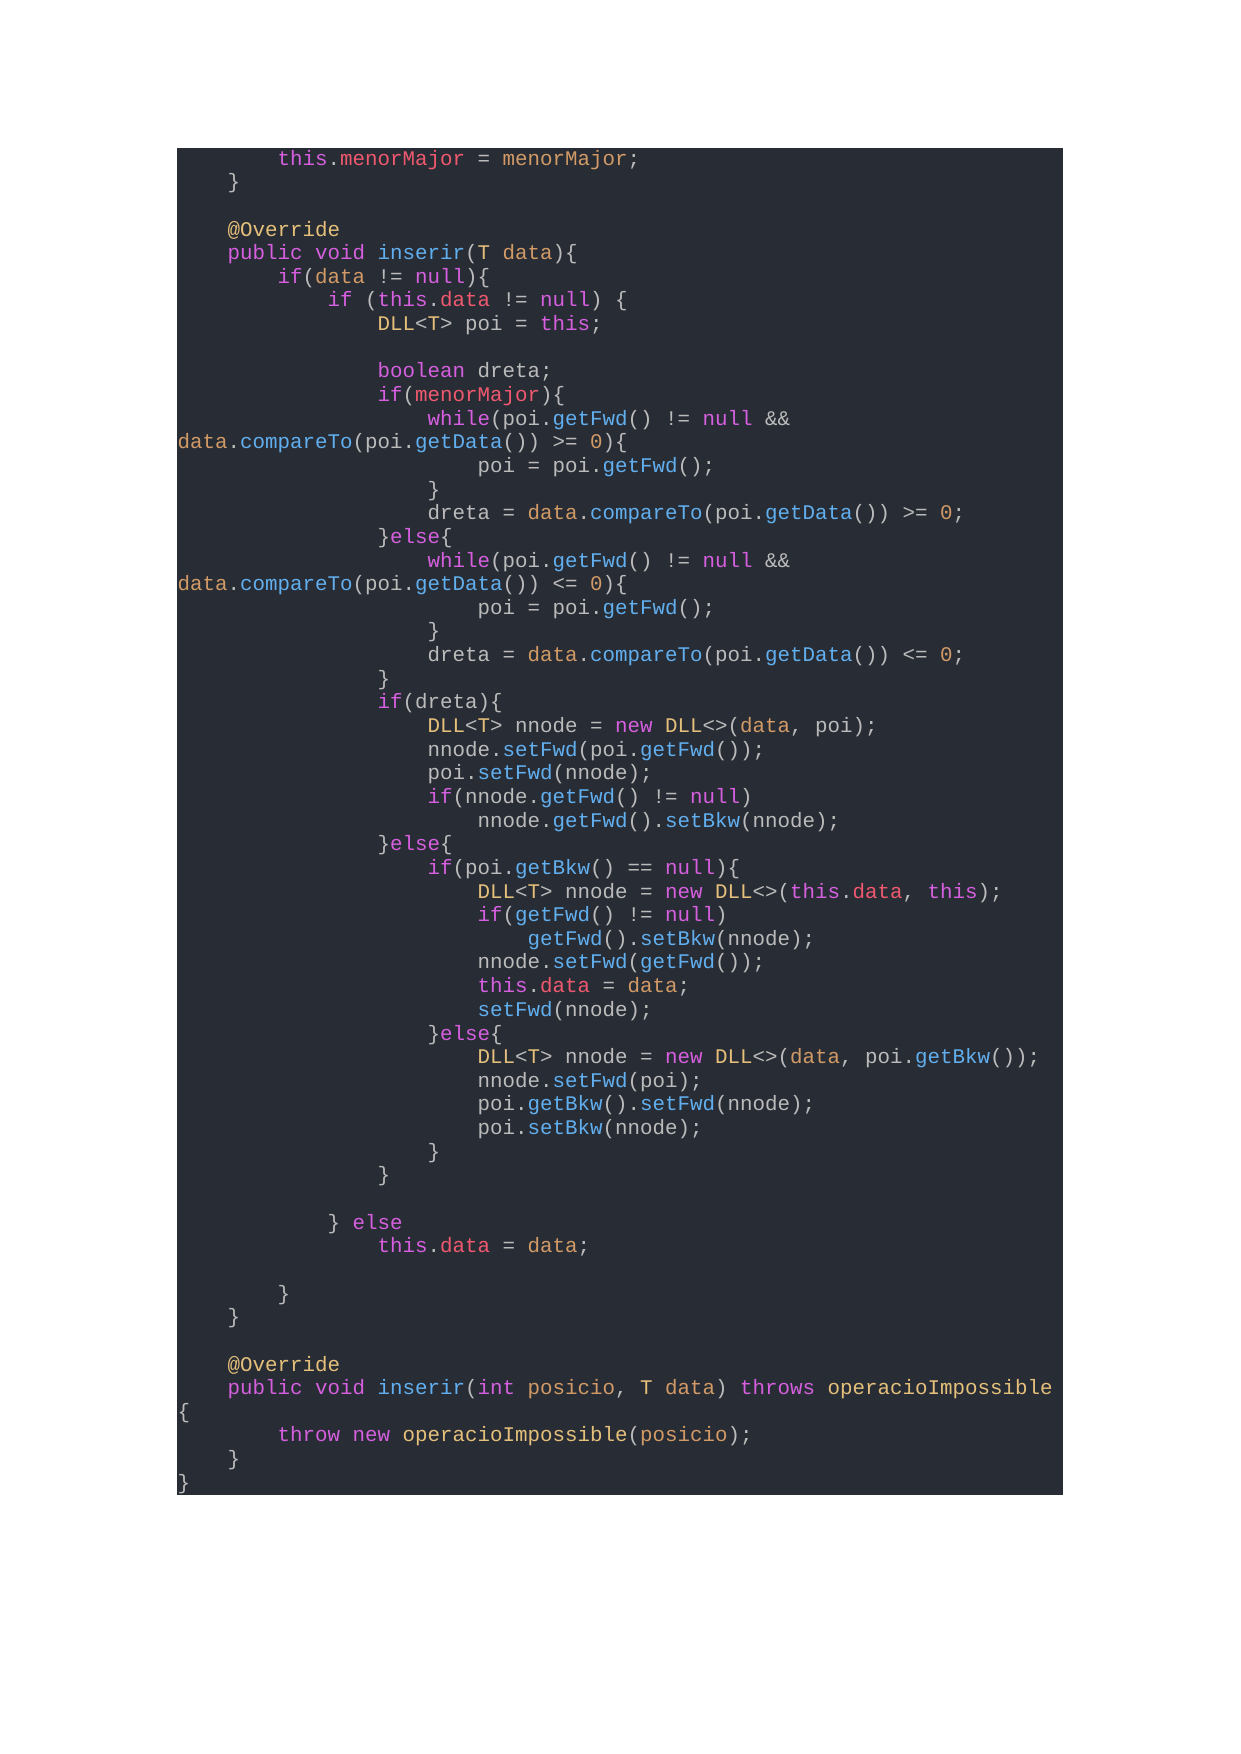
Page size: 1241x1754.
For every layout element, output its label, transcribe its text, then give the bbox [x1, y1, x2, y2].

text this.menorMajor = menorMajor; } @Override public void inserir(T data){ if(data != null){ if (this.data != null) { DLL<T> poi = this; boolean dreta; if(menorMajor){ while(poi.getFwd() != null && data.compareTo(poi.getData()) >= 0){ poi = poi.getFwd(); } dreta = data.compareTo(poi.getData()) >= 0; }else{ while(poi.getFwd() != null && data.compareTo(poi.getData()) <= 0){ poi = poi.getFwd(); } dreta = data.compareTo(poi.getData()) <= 0; } if(dreta){ DLL<T> nnode = new DLL<>(data, poi); nnode.setFwd(poi.getFwd()); poi.setFwd(nnode); if(nnode.getFwd() != null) nnode.getFwd().setBkw(nnode); }else{ if(poi.getBkw() == null){ DLL<T> nnode = new DLL<>(this.data, this); if(getFwd() != null) getFwd().setBkw(nnode); nnode.setFwd(getFwd()); this.data = data; setFwd(nnode); }else{ DLL<T> nnode = new DLL<>(data, poi.getBkw()); nnode.setFwd(poi); poi.getBkw().setFwd(nnode); poi.setBkw(nnode); } } } else this.data = data; } } @Override public void inserir(int posicio, T data) throws operacioImpossible { throw new operacioImpossible(posicio); } } [177, 148, 1063, 1495]
